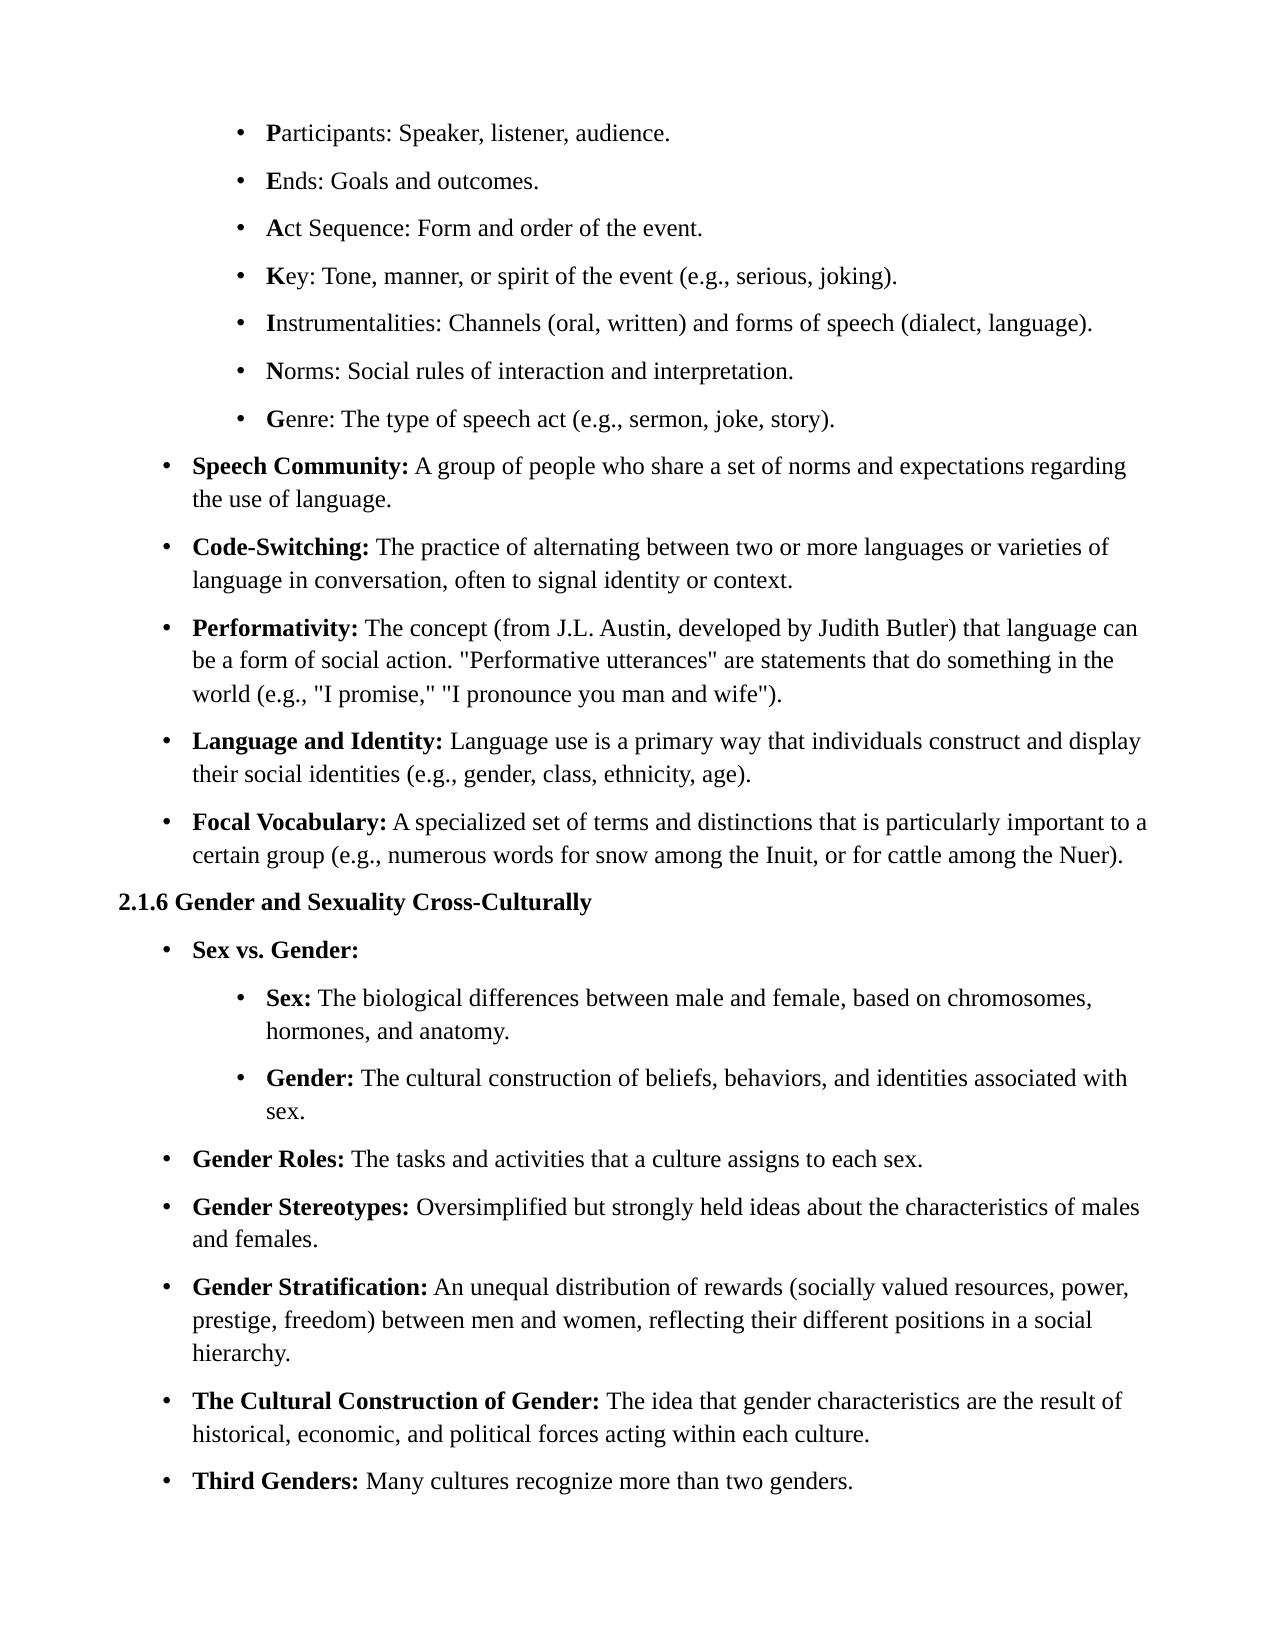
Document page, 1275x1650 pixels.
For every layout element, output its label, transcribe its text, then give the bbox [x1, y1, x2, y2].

list Sex vs. Gender: [162, 935, 1157, 964]
list Instrumentalities: Channels (oral, written) and forms of speech (dialect, language). [236, 308, 1157, 337]
list Gender Roles: The tasks and activities that a culture assigns to each sex. [162, 1144, 1157, 1173]
list Focal Vocabulary: A specialized set of terms and distinctions that is particularly important to a certain group (e.g., numerous words for snow among the Inuit, or for cattle among the Nuer). [162, 807, 1157, 869]
list Norms: Social rules of interaction and interpretation. [236, 356, 1157, 385]
list Performativity: The concept (from J.L. Austin, developed by Judith Butler) that language can be a form of social action. "Performative utterances" are statements that do something in the world (e.g., "I promise," "I pronounce you man and wife"). [162, 613, 1157, 707]
list Code-Switching: The practice of alternating between two or more languages or varieties of language in conversation, often to signal identity or context. [162, 532, 1157, 594]
list The Cultural Construction of Gender: The idea that gender characteristics are the result of historical, economic, and political forces acting within each culture. [162, 1386, 1157, 1448]
list Language and Identity: Language use is a primary way that individuals construct and display their social identities (e.g., gender, class, ethnicity, age). [162, 726, 1157, 788]
list Speech Community: A group of people who share a set of norms and expectations regarding the use of language. [162, 451, 1157, 513]
list Participants: Speaker, listener, audience. [236, 118, 1157, 147]
list Genre: The type of speech act (e.g., sermon, joke, story). [236, 404, 1157, 432]
list Sex: The biological differences between male and female, based on chromosomes, hormones, and anatomy. [236, 983, 1157, 1044]
list Third Genders: Many cultures recognize more than two genders. [162, 1466, 1157, 1495]
text 2.1.6 Gender and Sexuality Cross-Culturally [118, 887, 1157, 916]
list Gender: The cultural construction of beliefs, behaviors, and identities associated with sex. [236, 1063, 1157, 1125]
list Act Sequence: Form and order of the event. [236, 213, 1157, 242]
list Gender Stratification: An unequal distribution of rewards (socially valued resources, power, prestige, freedom) between men and women, reflecting their different positions in a social hierarchy. [162, 1272, 1157, 1367]
list Ends: Goals and outcomes. [236, 166, 1157, 194]
list Gender Stereotypes: Oversimplified but strongly held ideas about the characteristics of males and females. [162, 1192, 1157, 1253]
list Key: Tone, manner, or spirit of the event (e.g., serious, joking). [236, 261, 1157, 290]
